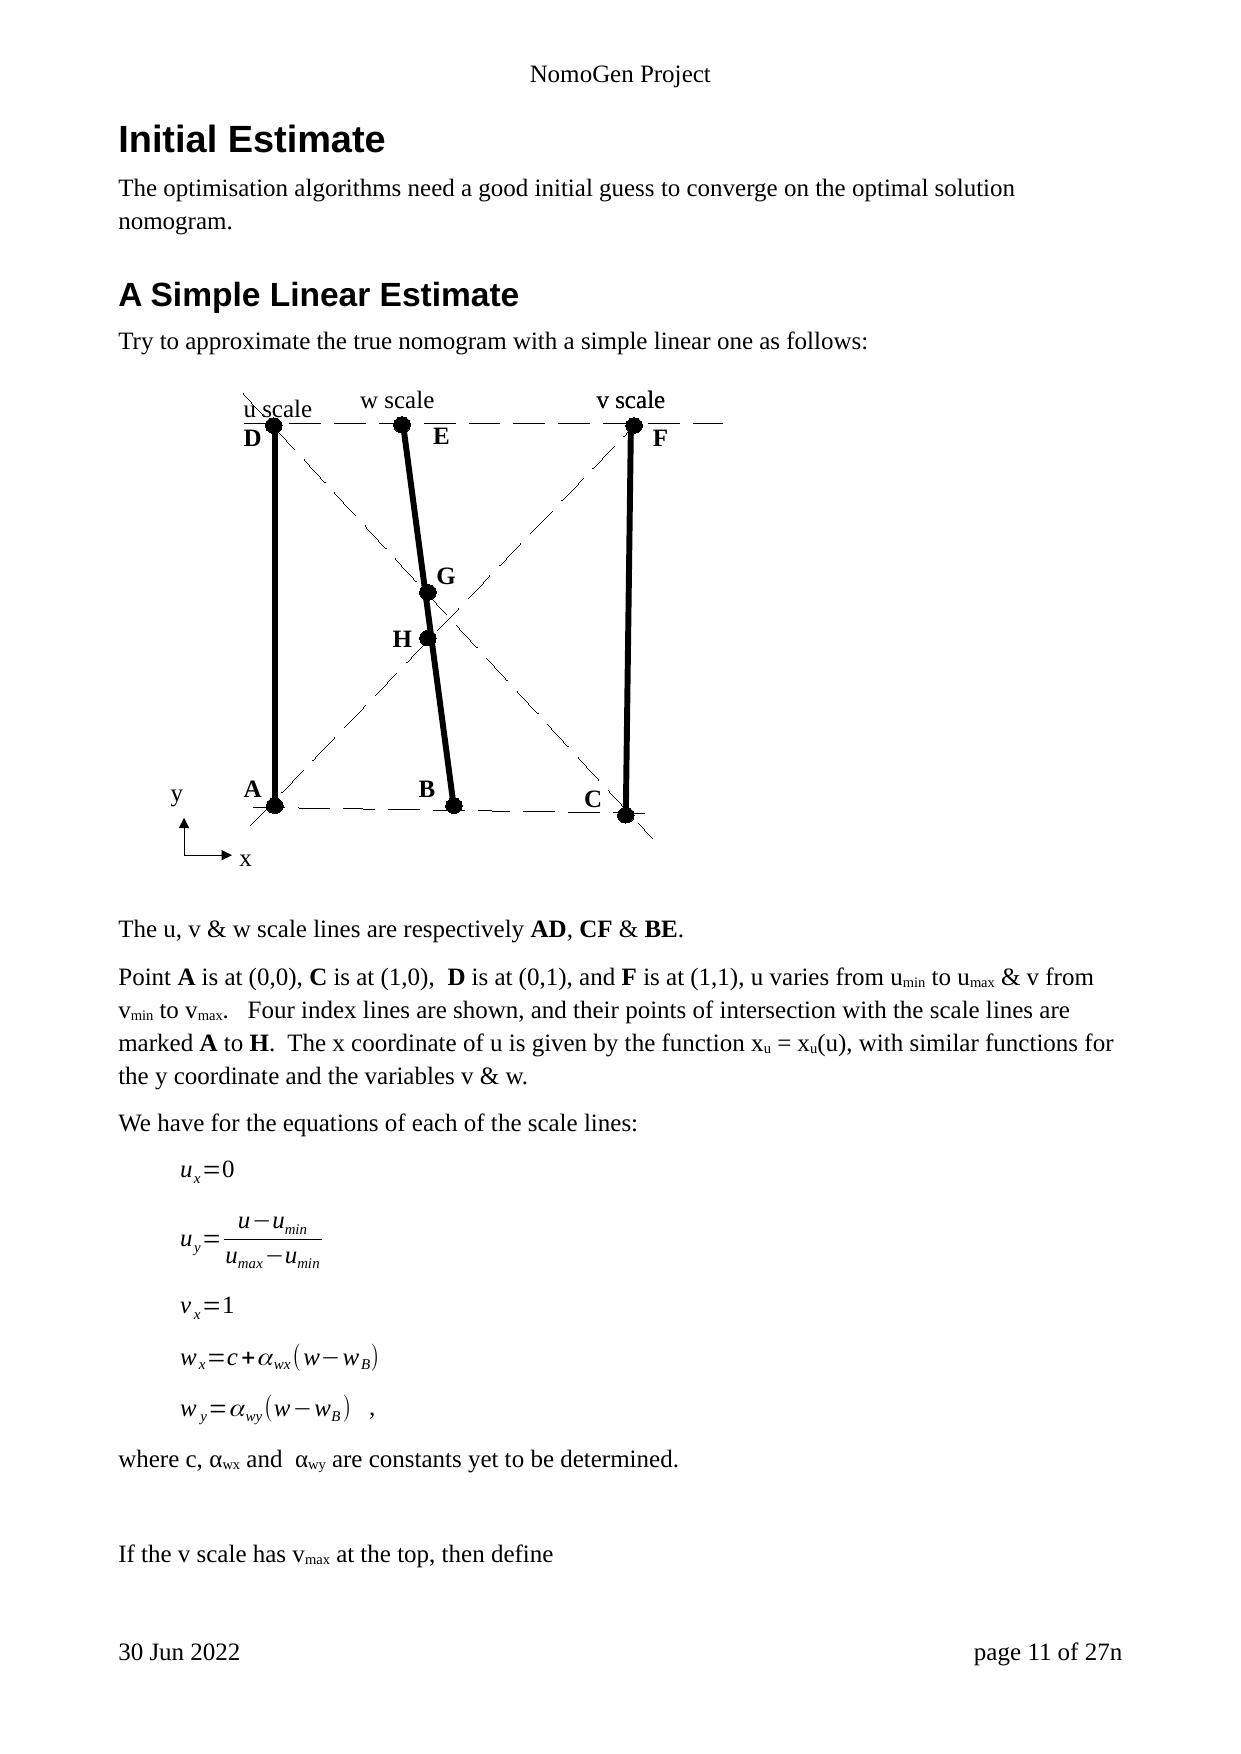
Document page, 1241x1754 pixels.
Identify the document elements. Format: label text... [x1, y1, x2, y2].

subtitle A Simple Linear Estimate [118, 275, 1122, 313]
subtitle Initial Estimate [118, 117, 1122, 161]
text Point A is at (0,0), C is at (1,0), D is at (0,1), and F is at (1,1), u varies from umin to umax & v from vmin to vmax. Four index lines are shown, and their points of intersection with the scale lines are marked A to H. The x coordinate of u is given by the function xu = xu(u), with similar functions for the y coordinate and the variables v & w. [118, 962, 1122, 1089]
text The u, v & w scale lines are respectively AD, CF & BE. [118, 914, 1122, 943]
text If the v scale has vmax at the top, then define [118, 1539, 1122, 1568]
text , [162, 1392, 1122, 1425]
text Try to approximate the true nomogram with a simple linear one as follows: [118, 326, 1122, 355]
text The optimisation algorithms need a good initial guess to converge on the optimal solution nomogram. [118, 173, 1122, 235]
text We have for the equations of each of the scale lines: [118, 1108, 1122, 1137]
text where c, αwx and αwy are constants yet to be determined. [118, 1444, 1122, 1472]
